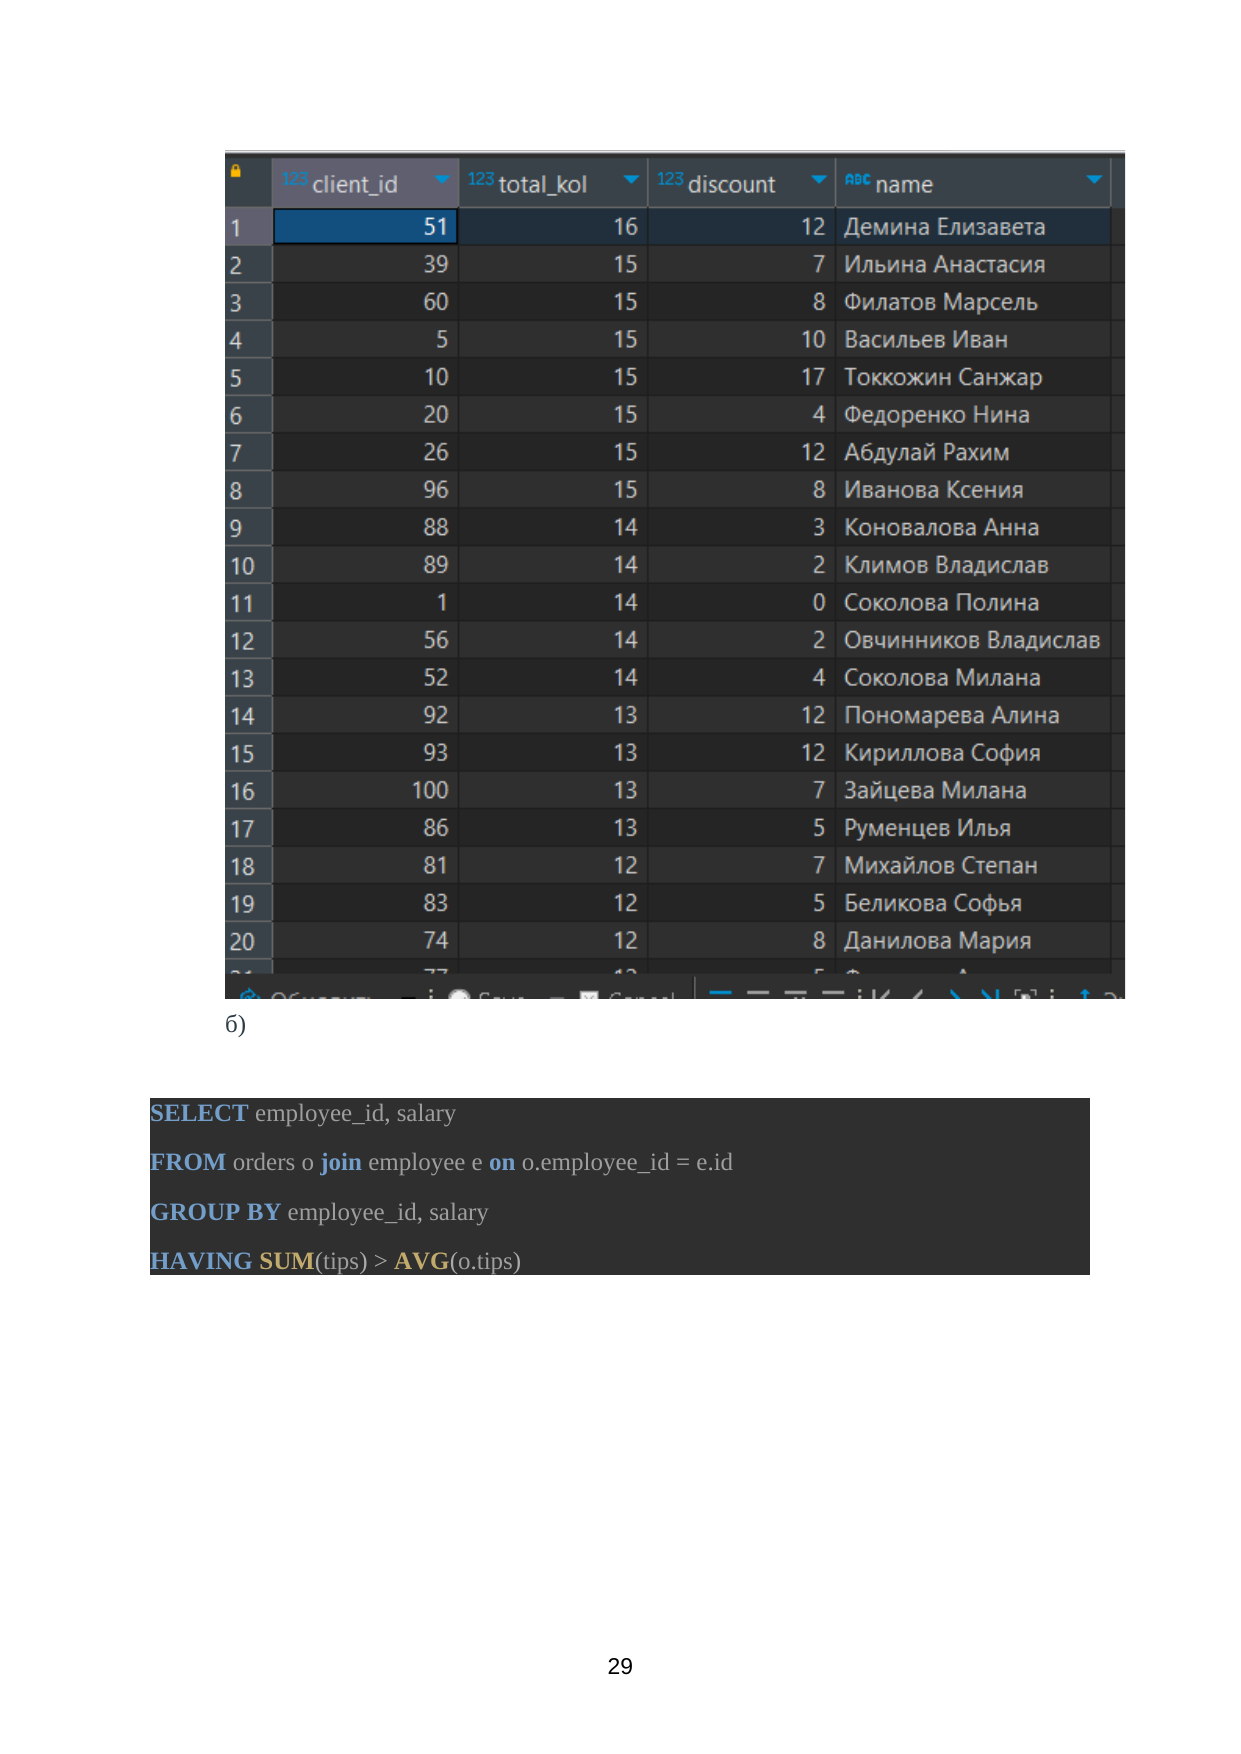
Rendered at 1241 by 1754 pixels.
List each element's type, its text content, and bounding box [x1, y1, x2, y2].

text GROUP BY employee_id, salary [150, 1197, 1090, 1226]
text SELECT employee_id, salary [150, 1098, 1090, 1126]
text FROM orders o join employee e on o.employee_id = e.id [150, 1147, 1090, 1176]
picture [243, 993, 252, 999]
picture [225, 150, 1125, 999]
text HAVING SUM(tips) > AVG(o.tips) [150, 1246, 1090, 1275]
text б) [225, 1009, 1090, 1038]
